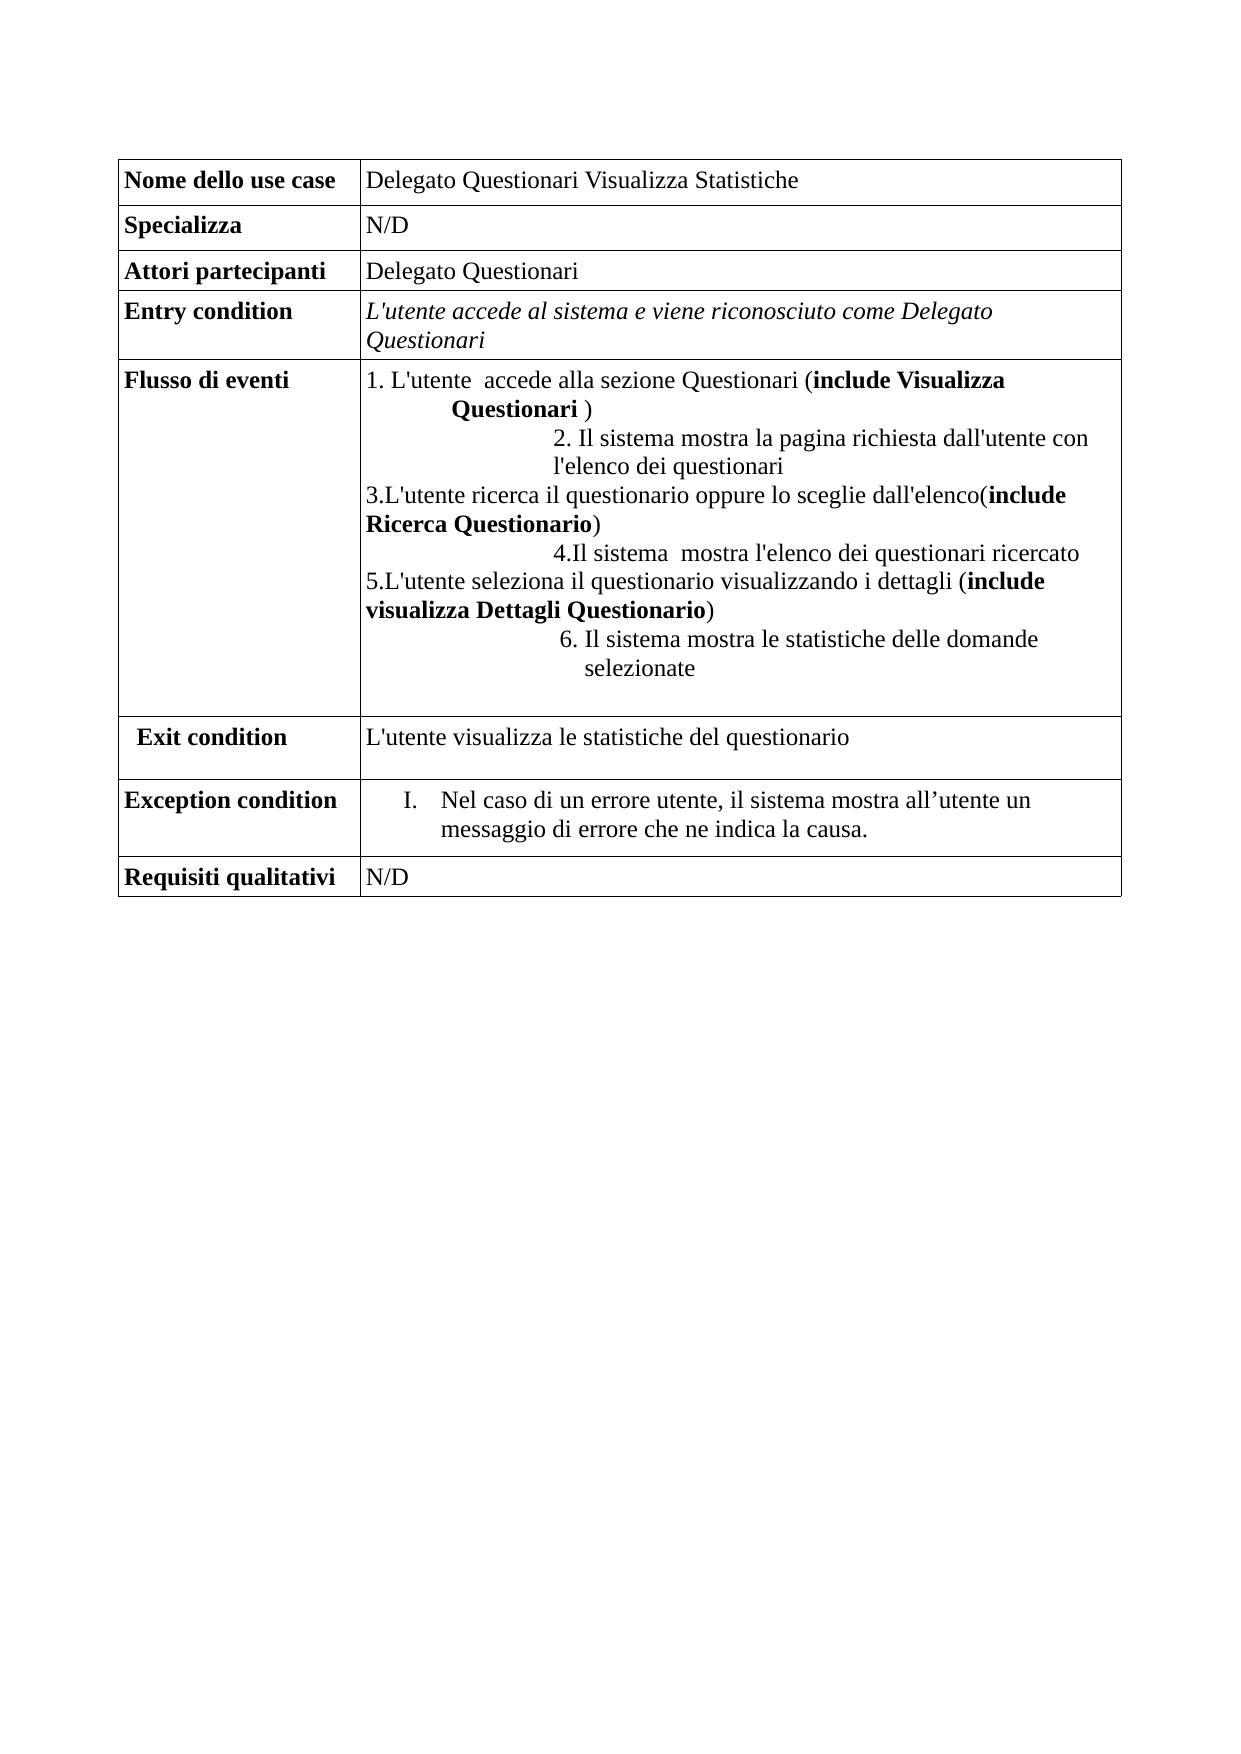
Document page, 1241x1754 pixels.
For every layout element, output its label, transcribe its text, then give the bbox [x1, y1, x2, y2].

table_cell Delegato Questionari [361, 251, 1121, 290]
table_header Delegato Questionari Visualizza Statistiche [361, 160, 1121, 205]
table_cell Exit condition [119, 717, 360, 779]
table_cell Nel caso di un errore utente, il sistema mostra all’utente un messaggio di errore che ne indica la causa. [361, 780, 1121, 856]
table_cell L'utente accede alla sezione Questionari (include Visualizza Questionari ) 2. Il sistema mostra la pagina richiesta dall'utente con l'elenco dei questionari 3.L'utente ricerca il questionario oppure lo sceglie dall'elenco(include Ricerca Questionario) 4.Il sistema mostra l'elenco dei questionari ricercato 5.L'utente seleziona il questionario visualizzando i dettagli (include visualizza Dettagli Questionario) 6. Il sistema mostra le statistiche delle domande selezionate [361, 360, 1121, 716]
table_cell Exception condition [119, 780, 360, 856]
table_cell Flusso di eventi [119, 360, 360, 716]
table_cell N/D [361, 857, 1121, 896]
table_cell Attori partecipanti [119, 251, 360, 290]
table_cell Specializza [119, 206, 360, 250]
table_cell Entry condition [119, 291, 360, 359]
table_cell Requisiti qualitativi [119, 857, 360, 896]
table_header Nome dello use case [119, 160, 360, 205]
table_cell L'utente accede al sistema e viene riconosciuto come Delegato Questionari [361, 291, 1121, 359]
table_cell L'utente visualizza le statistiche del questionario [361, 717, 1121, 779]
table_cell N/D [361, 206, 1121, 250]
